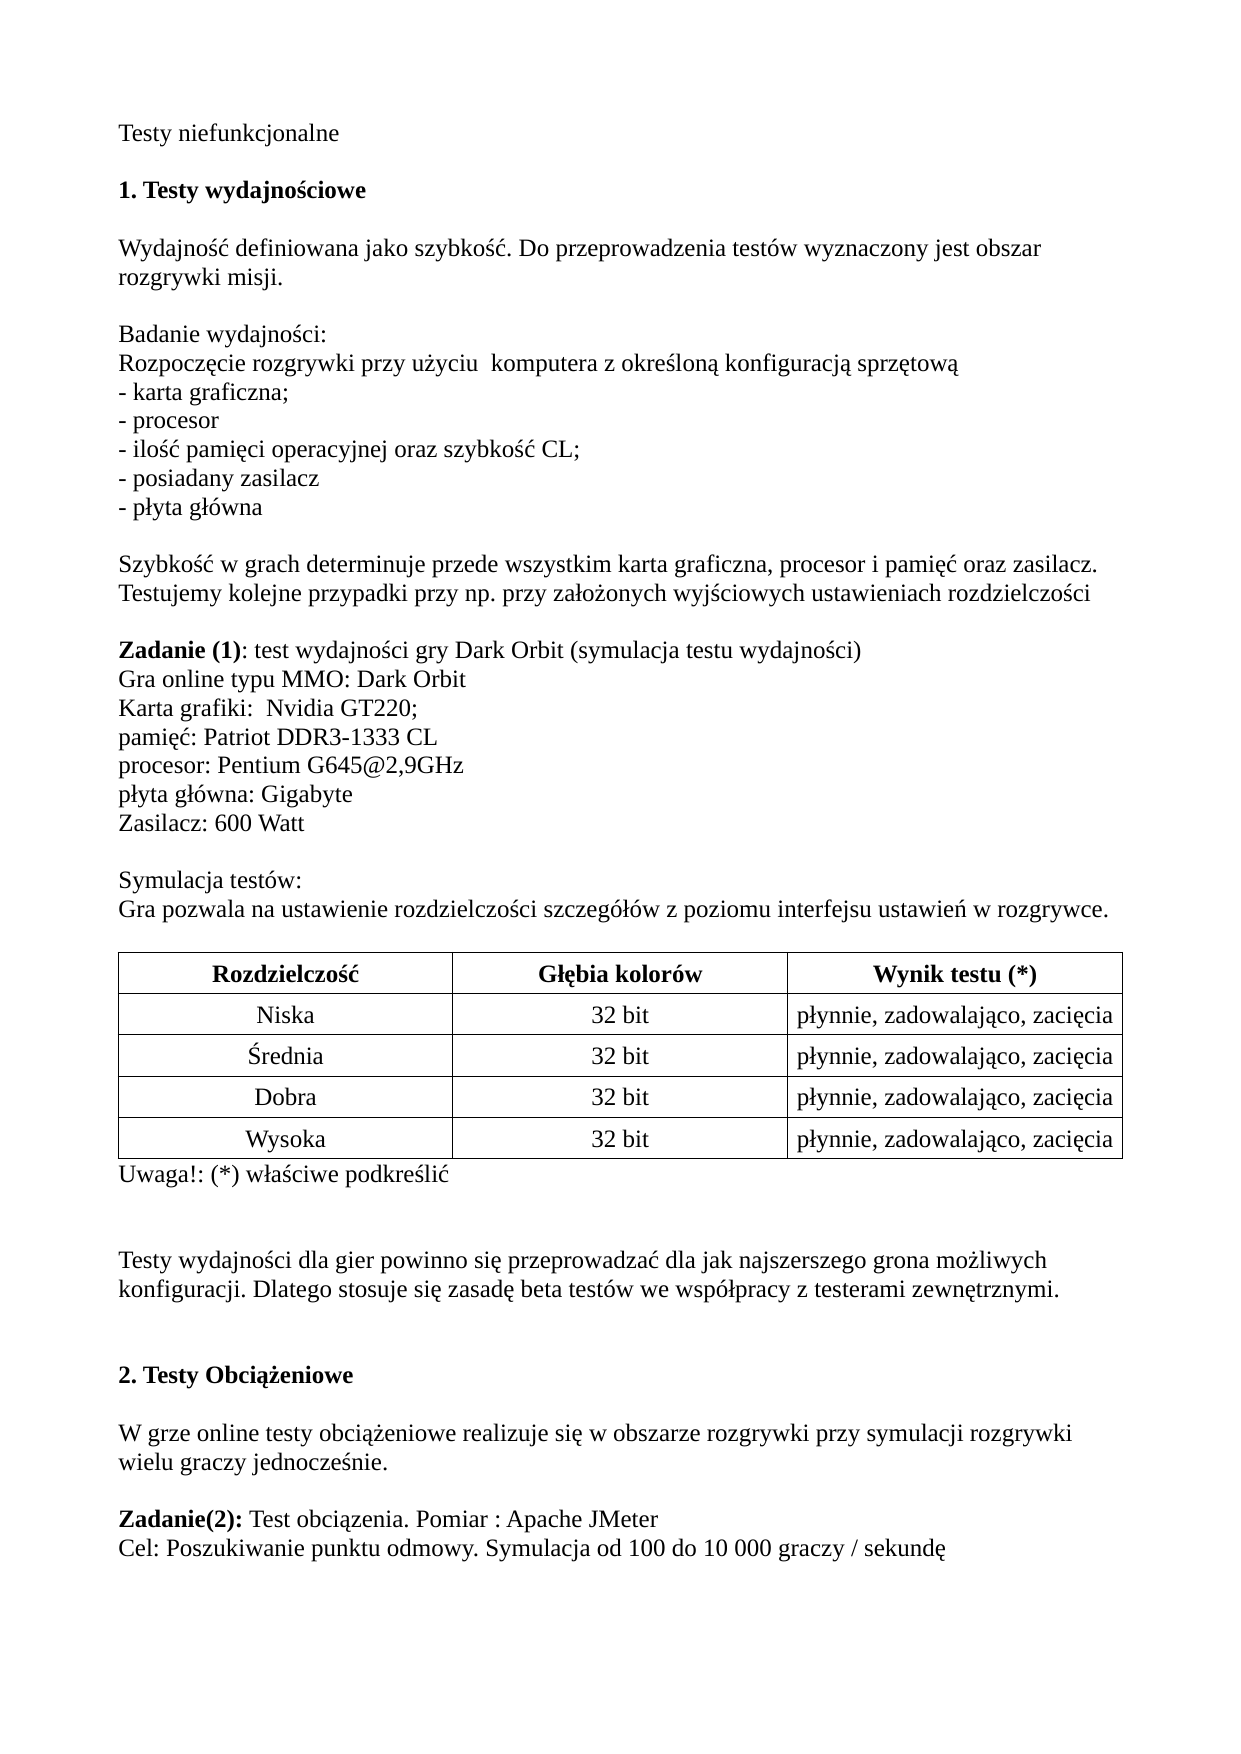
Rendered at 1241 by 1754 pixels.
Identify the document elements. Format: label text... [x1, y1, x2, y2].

text Symulacja testów: [118, 866, 1122, 894]
table_cell płynnie, zadowalająco, zacięcia [788, 994, 1122, 1034]
text pamięć: Patriot DDR3-1333 CL [118, 722, 1122, 751]
table_cell płynnie, zadowalająco, zacięcia [788, 1035, 1122, 1076]
text Testy niefunkcjonalne [118, 118, 1122, 147]
table_cell Wysoka [119, 1118, 452, 1158]
table_cell Dobra [119, 1077, 452, 1117]
text Szybkość w grach determinuje przede wszystkim karta graficzna, procesor i pamięć oraz zasilacz. Testujemy kolejne przypadki przy np. przy założonych wyjściowych ustawieniach rozdzielczości [118, 549, 1122, 607]
table_cell płynnie, zadowalająco, zacięcia [788, 1077, 1122, 1117]
text 1. Testy wydajnościowe [118, 176, 1122, 204]
text procesor: Pentium G645@2,9GHz [118, 751, 1122, 779]
text Zadanie (1): test wydajności gry Dark Orbit (symulacja testu wydajności) [118, 636, 1122, 664]
text Karta grafiki: Nvidia GT220; [118, 693, 1122, 722]
table_header Głębia kolorów [453, 953, 787, 993]
text Cel: Poszukiwanie punktu odmowy. Symulacja od 100 do 10 000 graczy / sekundę [118, 1533, 1122, 1562]
text - posiadany zasilacz [118, 463, 1122, 492]
text - płyta główna [118, 492, 1122, 521]
text 2. Testy Obciążeniowe [118, 1360, 1122, 1389]
table_cell 32 bit [453, 994, 787, 1034]
text Gra online typu MMO: Dark Orbit [118, 664, 1122, 693]
table_cell płynnie, zadowalająco, zacięcia [788, 1118, 1122, 1158]
table_cell Średnia [119, 1035, 452, 1076]
text Gra pozwala na ustawienie rozdzielczości szczegółów z poziomu interfejsu ustawień w rozgrywce. [118, 894, 1122, 923]
table_cell 32 bit [453, 1077, 787, 1117]
table_cell 32 bit [453, 1035, 787, 1076]
table_header Wynik testu (*) [788, 953, 1122, 993]
text - procesor [118, 406, 1122, 434]
text Zadanie(2): Test obciązenia. Pomiar : Apache JMeter [118, 1504, 1122, 1533]
text - ilość pamięci operacyjnej oraz szybkość CL; [118, 434, 1122, 463]
table_cell 32 bit [453, 1118, 787, 1158]
text W grze online testy obciążeniowe realizuje się w obszarze rozgrywki przy symulacji rozgrywki wielu graczy jednocześnie. [118, 1418, 1122, 1475]
text Testy wydajności dla gier powinno się przeprowadzać dla jak najszerszego grona możliwych konfiguracji. Dlatego stosuje się zasadę beta testów we współpracy z testerami zewnętrznymi. [118, 1245, 1122, 1303]
text płyta główna: Gigabyte [118, 779, 1122, 808]
table_header Rozdzielczość [119, 953, 452, 993]
text - karta graficzna; [118, 377, 1122, 406]
text Uwaga!: (*) właściwe podkreślić [118, 1159, 1122, 1188]
text Rozpoczęcie rozgrywki przy użyciu komputera z określoną konfiguracją sprzętową [118, 348, 1122, 377]
text Zasilacz: 600 Watt [118, 808, 1122, 837]
text Badanie wydajności: [118, 319, 1122, 348]
table_cell Niska [119, 994, 452, 1034]
text Wydajność definiowana jako szybkość. Do przeprowadzenia testów wyznaczony jest obszar rozgrywki misji. [118, 233, 1122, 291]
